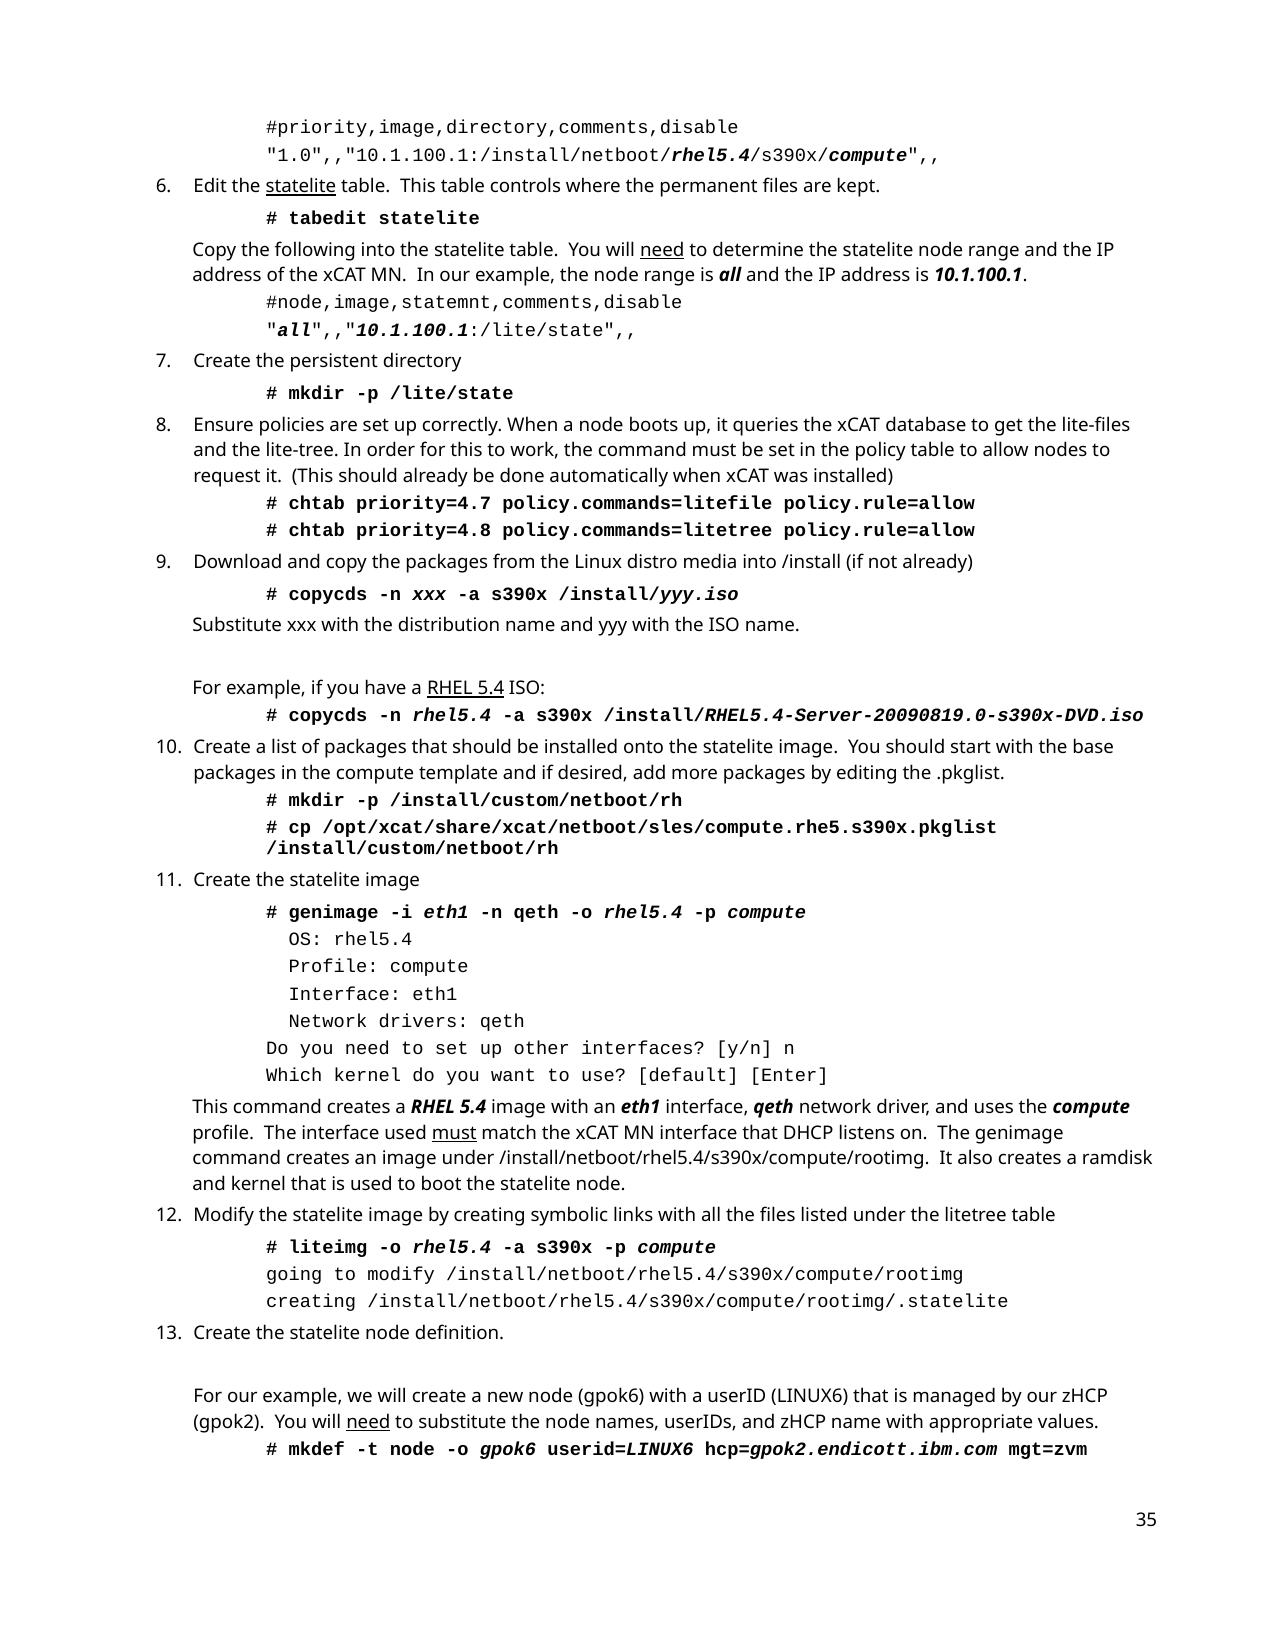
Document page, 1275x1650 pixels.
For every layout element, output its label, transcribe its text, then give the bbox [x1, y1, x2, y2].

text # chtab priority=4.8 policy.commands=litetree policy.rule=allow [266, 521, 1157, 542]
text # copycds -n rhel5.4 -a s390x /install/RHEL5.4-Server-20090819.0-s390x-DVD.iso [266, 706, 1157, 727]
text # mkdir -p /lite/state [118, 379, 1157, 405]
text This command creates a RHEL 5.4 image with an eth1 interface, qeth network driver, and uses the compute profile. The interface used must match the xCAT MN interface that DHCP listens on. The genimage command creates an image under /install/netboot/rhel5.4/s390x/compute/rootimg. It also creates a ramdisk and kernel that is used to boot the statelite node. [192, 1093, 1157, 1196]
list Create the statelite node definition. [156, 1319, 1157, 1345]
list Create the persistent directory [156, 348, 1157, 373]
text # tabedit statelite [118, 204, 1157, 230]
list Create the statelite image [156, 866, 1157, 892]
text # mkdef -t node -o gpok6 userid=LINUX6 hcp=gpok2.endicott.ibm.com mgt=zvm [266, 1440, 1157, 1461]
list Modify the statelite image by creating symbolic links with all the files listed under the litetree table [156, 1202, 1157, 1227]
text Interface: eth1 [266, 984, 1157, 1006]
list Edit the statelite table. This table controls where the permanent files are kept. [156, 173, 1157, 198]
text For example, if you have a RHEL 5.4 ISO: [192, 675, 1157, 700]
text Network drivers: qeth [266, 1012, 1157, 1033]
text Copy the following into the statelite table. You will need to determine the statelite node range and the IP address of the xCAT MN. In our example, the node range is all and the IP address is 10.1.100.1. [192, 236, 1157, 287]
text going to modify /install/netboot/rhel5.4/s390x/compute/rootimg [266, 1265, 1157, 1286]
text Which kernel do you want to use? [default] [Enter] [266, 1066, 1157, 1087]
text # copycds -n xxx -a s390x /install/yyy.iso [118, 580, 1157, 606]
list Create a list of packages that should be installed onto the statelite image. You should start with the base packages in the compute template and if desired, add more packages by editing the .pkglist. [156, 733, 1157, 784]
text Do you need to set up other interfaces? [y/n] n [266, 1039, 1157, 1060]
list Download and copy the packages from the Linux distro media into /install (if not already) [156, 548, 1157, 574]
text # mkdir -p /install/custom/netboot/rh [118, 791, 1157, 812]
text creating /install/netboot/rhel5.4/s390x/compute/rootimg/.statelite [266, 1292, 1157, 1313]
text # chtab priority=4.7 policy.commands=litefile policy.rule=allow [266, 494, 1157, 515]
text Profile: compute [266, 957, 1157, 978]
text OS: rhel5.4 [266, 930, 1157, 951]
text # genimage -i eth1 -n qeth -o rhel5.4 -p compute [118, 898, 1157, 924]
text #node,image,statemnt,comments,disable [266, 293, 1157, 314]
text # liteimg -o rhel5.4 -a s390x -p compute [118, 1233, 1157, 1259]
text "1.0",,"10.1.100.1:/install/netboot/rhel5.4/s390x/compute",, [192, 145, 1157, 167]
text "all",,"10.1.100.1:/lite/state",, [266, 320, 1157, 342]
list For our example, we will create a new node (gpok6) with a userID (LINUX6) that is managed by our zHCP (gpok2). You will need to substitute the node names, userIDs, and zHCP name with appropriate values. [156, 1383, 1157, 1434]
list Ensure policies are set up correctly. When a node boots up, it queries the xCAT database to get the lite-files and the lite-tree. In order for this to work, the command must be set in the policy table to allow nodes to request it. (This should already be done automatically when xCAT was installed) [156, 411, 1157, 488]
text Substitute xxx with the distribution name and yyy with the ISO name. [118, 612, 1157, 637]
text #priority,image,directory,comments,disable [192, 118, 1157, 139]
text # cp /opt/xcat/share/xcat/netboot/sles/compute.rhe5.s390x.pkglist /install/custom/netboot/rh [266, 818, 1157, 860]
